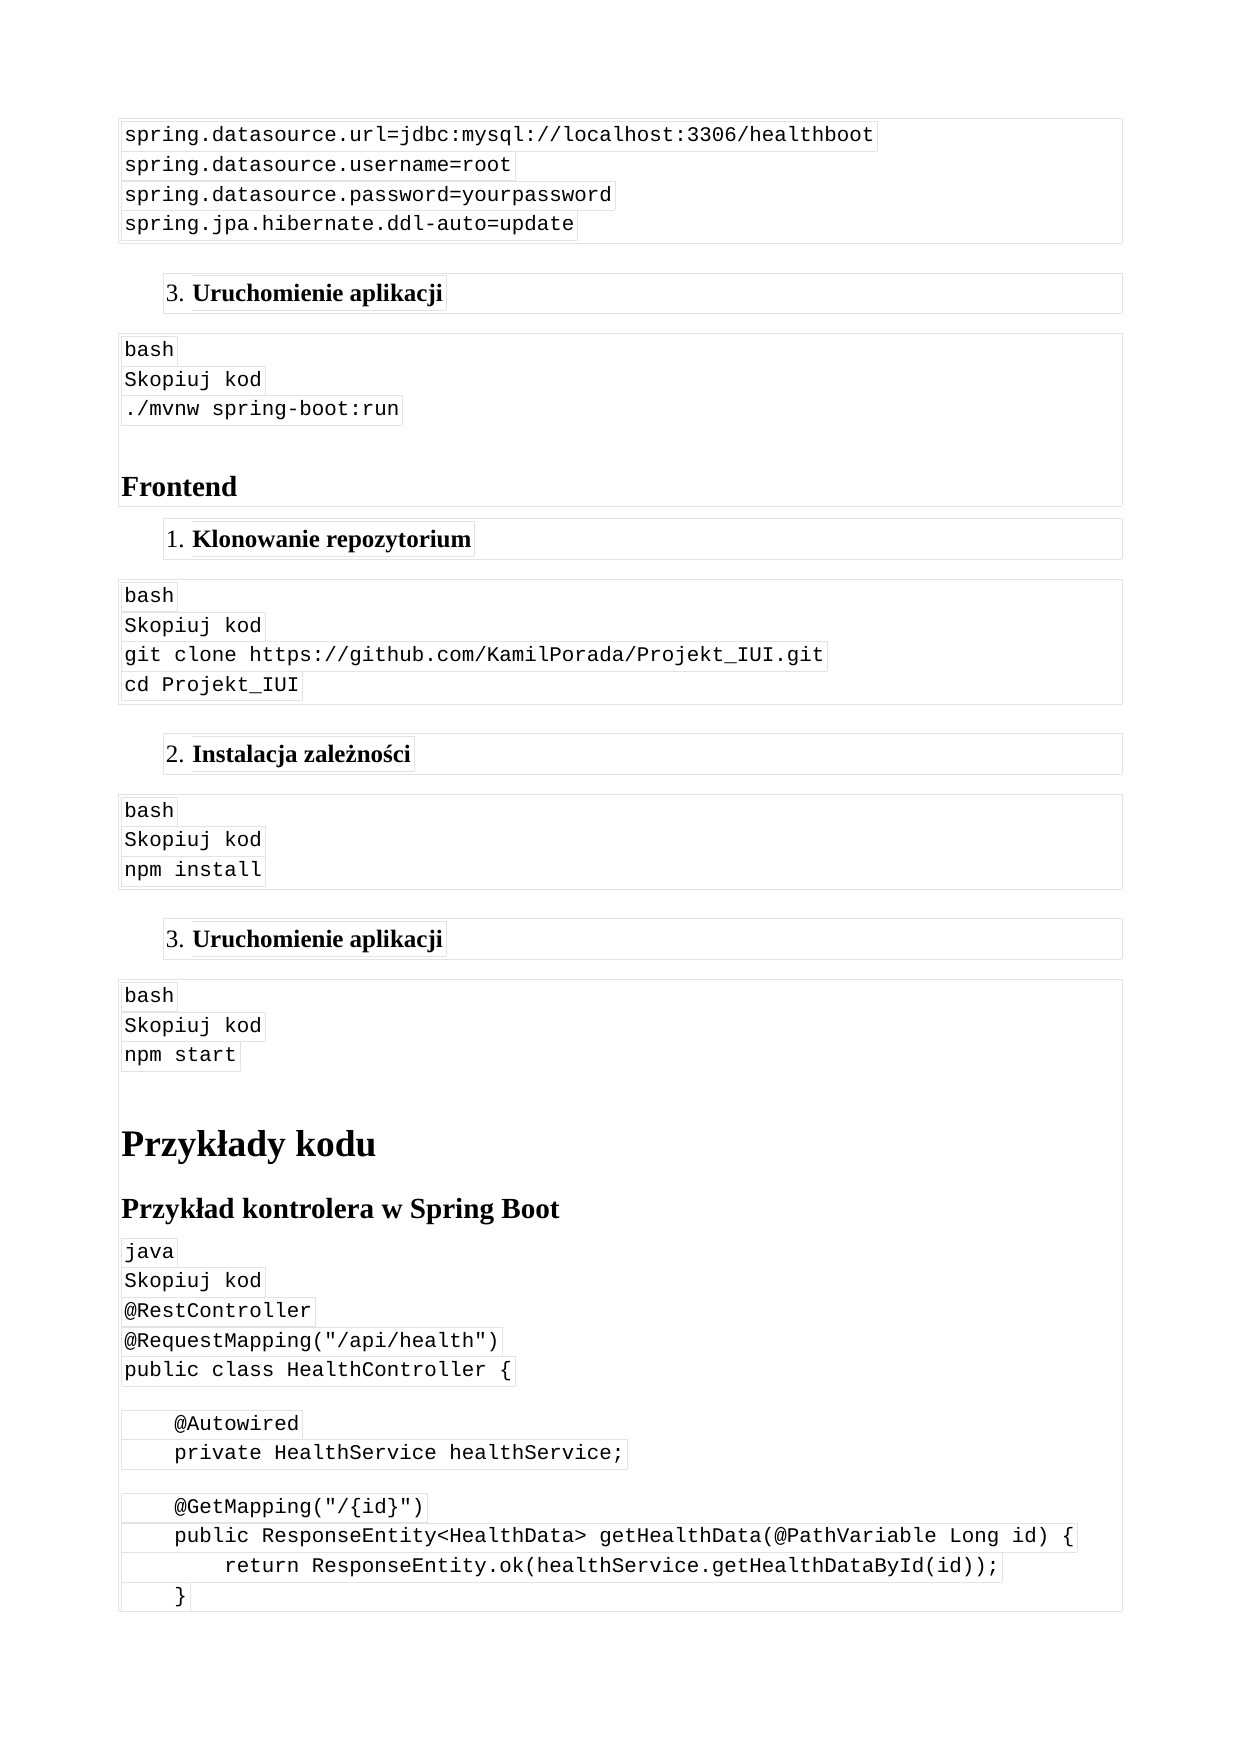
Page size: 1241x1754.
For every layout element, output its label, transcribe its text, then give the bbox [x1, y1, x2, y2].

list Instalacja zależności [164, 734, 1122, 774]
text bash [119, 580, 1122, 608]
list Uruchomienie aplikacji [164, 274, 1122, 313]
text spring.datasource.url=jdbc:mysql://localhost:3306/healthboot [119, 119, 1122, 148]
text bash [119, 795, 1122, 823]
text spring.jpa.hibernate.ddl-auto=update [119, 207, 1122, 243]
text Skopiuj kod [122, 1268, 265, 1294]
text [191, 1579, 1122, 1611]
text bash [119, 334, 1122, 363]
text Skopiuj kod [178, 1009, 1122, 1038]
text [1003, 1549, 1122, 1579]
text git clone https://github.com/KamilPorada/Projekt_IUI.git [122, 642, 827, 668]
text bash [119, 980, 1122, 1009]
text public class HealthController { [122, 1357, 515, 1386]
text ./mvnw spring-boot:run [266, 392, 1122, 425]
text Skopiuj kod [122, 613, 265, 638]
text Skopiuj kod [178, 608, 1122, 638]
text spring.datasource.password=yourpassword [516, 177, 1122, 207]
text public class HealthController { [503, 1353, 1122, 1386]
text @RestController [266, 1294, 1122, 1324]
text } [122, 1583, 190, 1611]
text public ResponseEntity<HealthData> getHealthData(@PathVariable Long id) { [122, 1524, 1077, 1549]
subtitle Przykład kontrolera w Spring Boot [119, 1188, 1122, 1225]
text spring.datasource.password=yourpassword [122, 182, 615, 207]
text @GetMapping("/{id}") [119, 1490, 1122, 1519]
subtitle Frontend [119, 466, 1122, 506]
text java [119, 1234, 1122, 1264]
text private HealthService healthService; [122, 1440, 627, 1469]
text Skopiuj kod [178, 363, 1122, 392]
text git clone https://github.com/KamilPorada/Projekt_IUI.git [266, 638, 1122, 668]
text npm start [122, 1038, 1122, 1071]
text @RequestMapping("/api/health") [316, 1324, 1122, 1353]
text [516, 148, 1122, 177]
subtitle Przykłady kodu [119, 1118, 1122, 1164]
text Skopiuj kod [122, 1013, 265, 1038]
text Skopiuj kod [178, 823, 1122, 853]
text Skopiuj kod [122, 367, 265, 392]
text @RequestMapping("/api/health") [122, 1328, 502, 1353]
text cd Projekt_IUI [119, 668, 1122, 704]
text return ResponseEntity.ok(healthService.getHealthDataById(id)); [122, 1553, 1002, 1579]
text ./mvnw spring-boot:run [122, 396, 402, 425]
text spring.datasource.username=root [122, 152, 515, 177]
list Klonowanie repozytorium [164, 519, 1122, 559]
text Skopiuj kod [122, 827, 265, 853]
text Skopiuj kod [178, 1264, 1122, 1294]
text @RestController [122, 1298, 315, 1324]
text npm install [119, 853, 1122, 889]
list Uruchomienie aplikacji [164, 919, 1122, 959]
text private HealthService healthService; [303, 1436, 1122, 1469]
text @Autowired [119, 1407, 1122, 1436]
text public ResponseEntity<HealthData> getHealthData(@PathVariable Long id) { [428, 1519, 1122, 1549]
